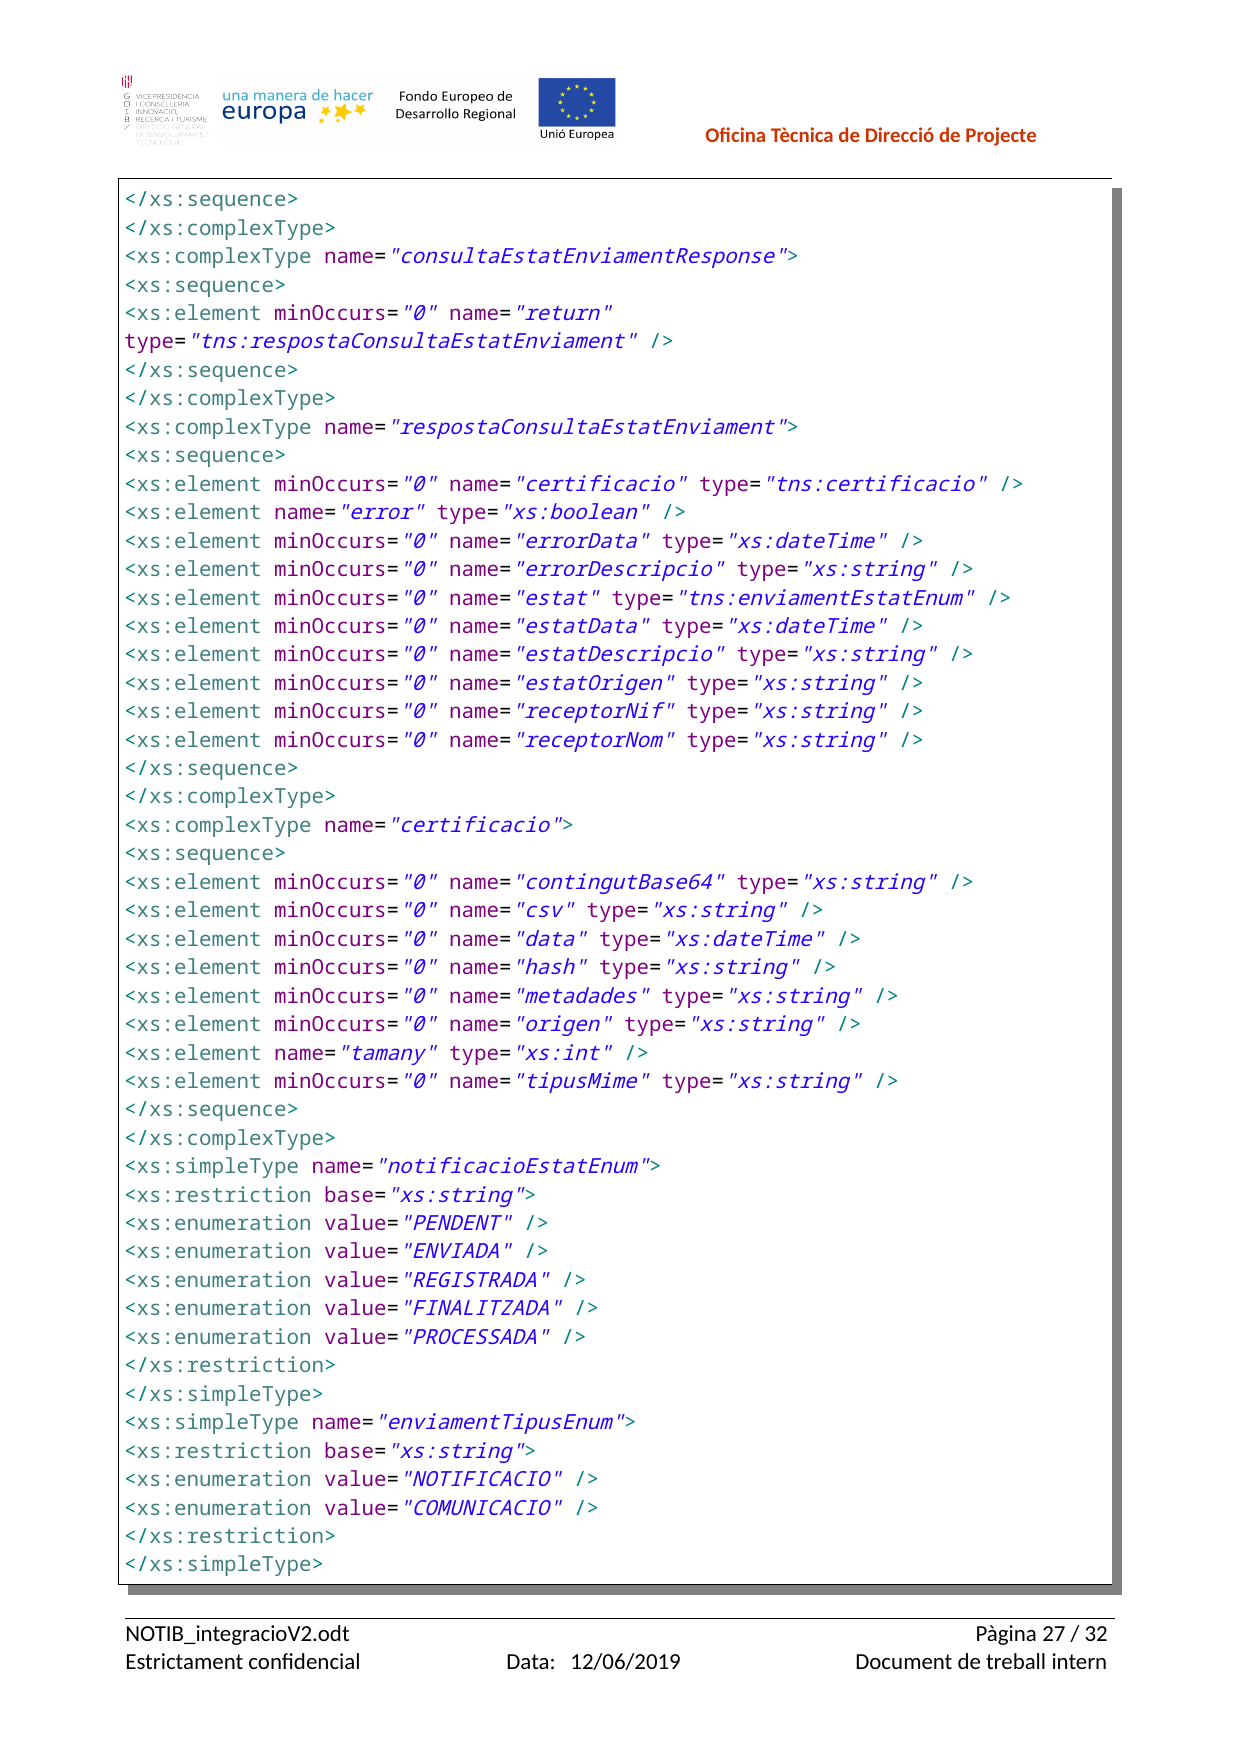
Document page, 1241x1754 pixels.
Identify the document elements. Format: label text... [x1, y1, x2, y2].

picture [219, 73, 621, 147]
table_header </xs:sequence> </xs:complexType> <xs:complexType name="consultaEstatEnviamentResponse"> <xs:sequence> <xs:element minOccurs="0" name="return" type="tns:respostaConsultaEstatEnviament" /> </xs:sequence> </xs:complexType> <xs:complexType name="respostaConsultaEstatEnviament"> <xs:sequence> <xs:element minOccurs="0" name="certificacio" type="tns:certificacio" /> <xs:element name="error" type="xs:boolean" /> <xs:element minOccurs="0" name="errorData" type="xs:dateTime" /> <xs:element minOccurs="0" name="errorDescripcio" type="xs:string" /> <xs:element minOccurs="0" name="estat" type="tns:enviamentEstatEnum" /> <xs:element minOccurs="0" name="estatData" type="xs:dateTime" /> <xs:element minOccurs="0" name="estatDescripcio" type="xs:string" /> <xs:element minOccurs="0" name="estatOrigen" type="xs:string" /> <xs:element minOccurs="0" name="receptorNif" type="xs:string" /> <xs:element minOccurs="0" name="receptorNom" type="xs:string" /> </xs:sequence> </xs:complexType> <xs:complexType name="certificacio"> <xs:sequence> <xs:element minOccurs="0" name="contingutBase64" type="xs:string" /> <xs:element minOccurs="0" name="csv" type="xs:string" /> <xs:element minOccurs="0" name="data" type="xs:dateTime" /> <xs:element minOccurs="0" name="hash" type="xs:string" /> <xs:element minOccurs="0" name="metadades" type="xs:string" /> <xs:element minOccurs="0" name="origen" type="xs:string" /> <xs:element name="tamany" type="xs:int" /> <xs:element minOccurs="0" name="tipusMime" type="xs:string" /> </xs:sequence> </xs:complexType> <xs:simpleType name="notificacioEstatEnum"> <xs:restriction base="xs:string"> <xs:enumeration value="PENDENT" /> <xs:enumeration value="ENVIADA" /> <xs:enumeration value="REGISTRADA" /> <xs:enumeration value="FINALITZADA" /> <xs:enumeration value="PROCESSADA" /> </xs:restriction> </xs:simpleType> <xs:simpleType name="enviamentTipusEnum"> <xs:restriction base="xs:string"> <xs:enumeration value="NOTIFICACIO" /> <xs:enumeration value="COMUNICACIO" /> </xs:restriction> </xs:simpleType> [119, 179, 1112, 1584]
picture [118, 73, 213, 147]
